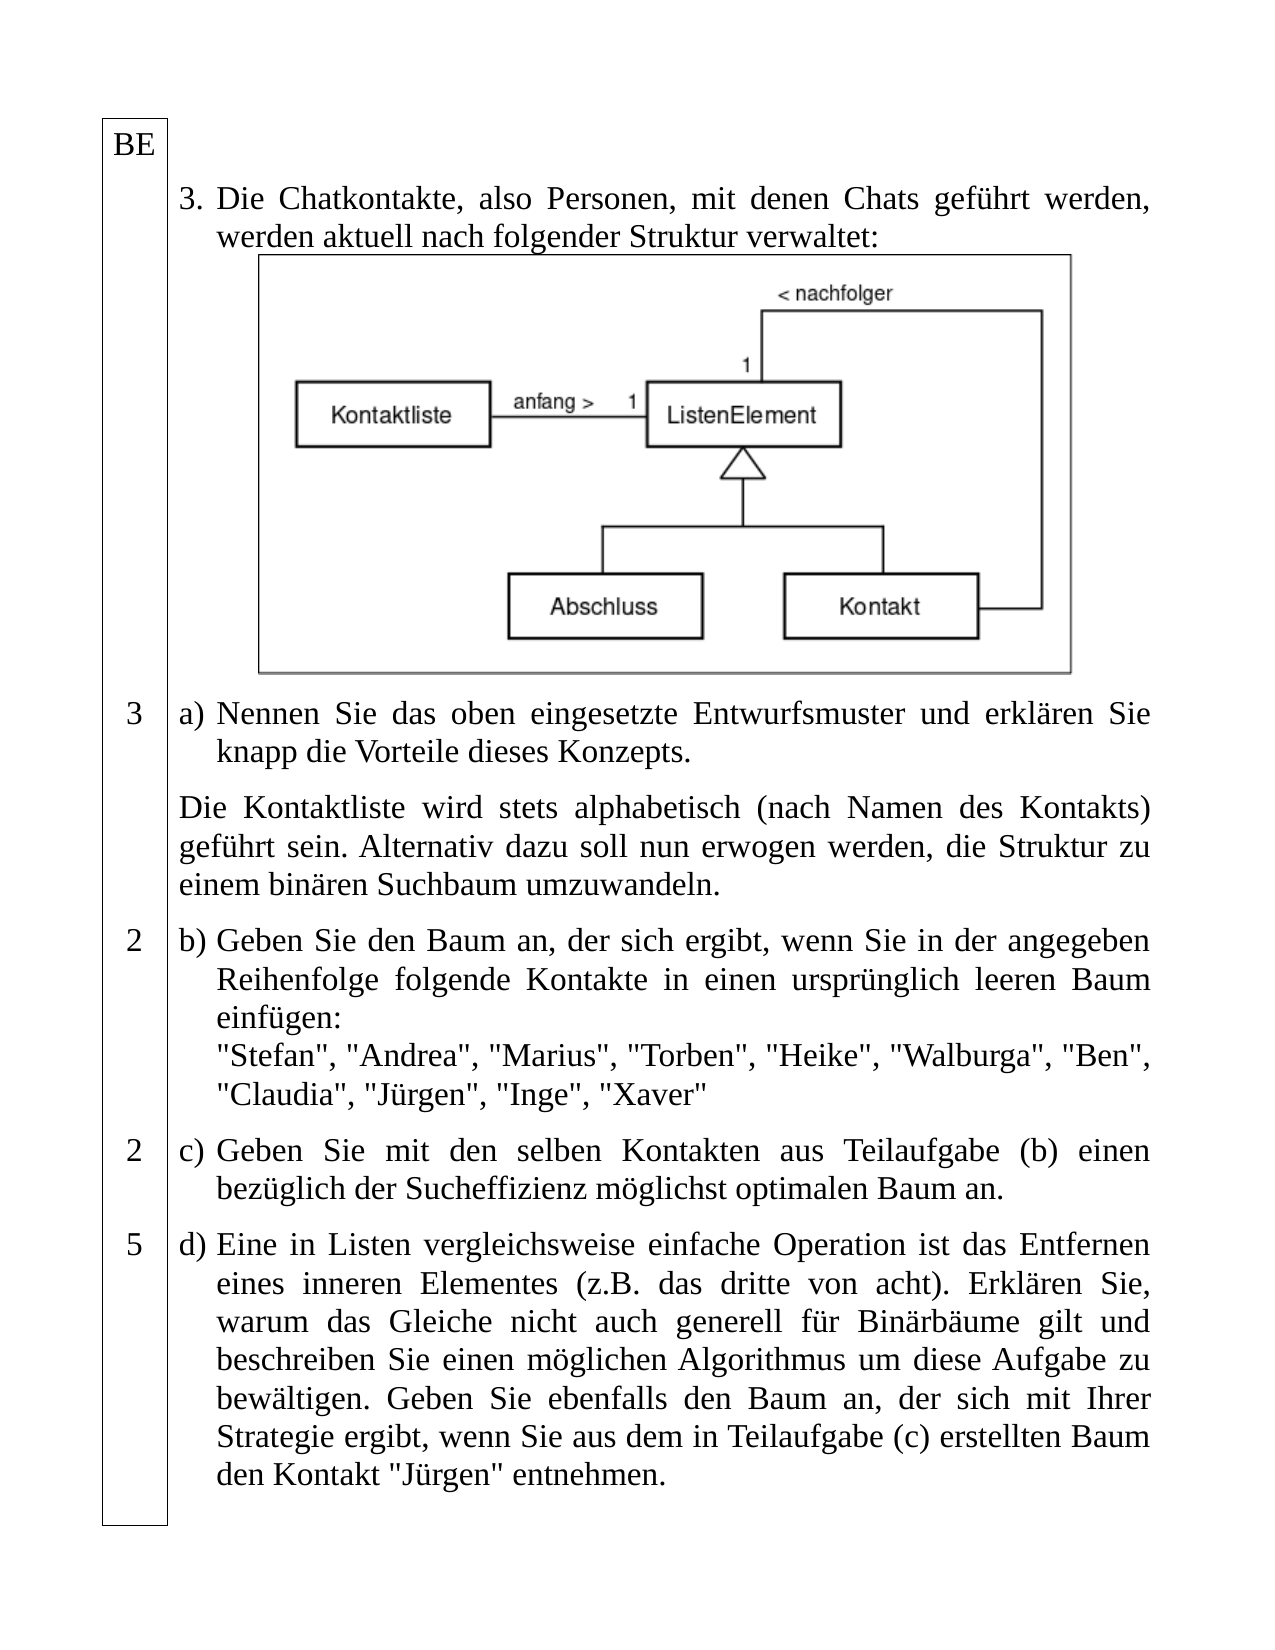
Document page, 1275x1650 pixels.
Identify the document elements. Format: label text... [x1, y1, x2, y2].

table_header BE [103, 119, 167, 168]
table_header [168, 118, 1161, 168]
table_cell d) Eine in Listen vergleichsweise einfache Operation ist das Entfernen eines inneren Elementes (z.B. das dritte von acht). Erklären Sie, warum das Gleiche nicht auch generell für Binärbäume gilt und beschreiben Sie einen möglichen Algorithmus um diese Aufgabe zu bewältigen. Geben Sie ebenfalls den Baum an, der sich mit Ihrer Strategie ergibt, wenn Sie aus dem in Teilaufgabe (c) erstellten Baum den Kontakt "Jürgen" entnehmen. [168, 1216, 1161, 1525]
table_cell [103, 168, 167, 684]
table_cell 3 [103, 684, 167, 778]
table_cell 5 [103, 1216, 167, 1525]
table_cell a) Nennen Sie das oben eingesetzte Entwurfsmuster und erklären Sie knapp die Vorteile dieses Konzepts. [168, 684, 1161, 778]
table_cell Die Kontaktliste wird stets alphabetisch (nach Namen des Kontakts) geführt sein. Alternativ dazu soll nun erwogen werden, die Struktur zu einem binären Suchbaum umzuwandeln. [168, 779, 1161, 911]
table_cell 3. Die Chatkontakte, also Personen, mit denen Chats geführt werden, werden aktuell nach folgender Struktur verwaltet: [168, 168, 1161, 684]
table_cell c) Geben Sie mit den selben Kontakten aus Teilaufgabe (b) einen bezüglich der Sucheffizienz möglichst optimalen Baum an. [168, 1121, 1161, 1216]
table_cell [103, 779, 167, 911]
table_cell 2 [103, 911, 167, 1121]
table_cell b) Geben Sie den Baum an, der sich ergibt, wenn Sie in der angegeben Reihenfolge folgende Kontakte in einen ursprünglich leeren Baum einfügen: "Stefan", "Andrea", "Marius", "Torben", "Heike", "Walburga", "Ben", "Claudia", "Jürgen", "Inge", "Xaver" [168, 911, 1161, 1121]
picture [258, 254, 1073, 675]
table_cell 2 [103, 1121, 167, 1216]
